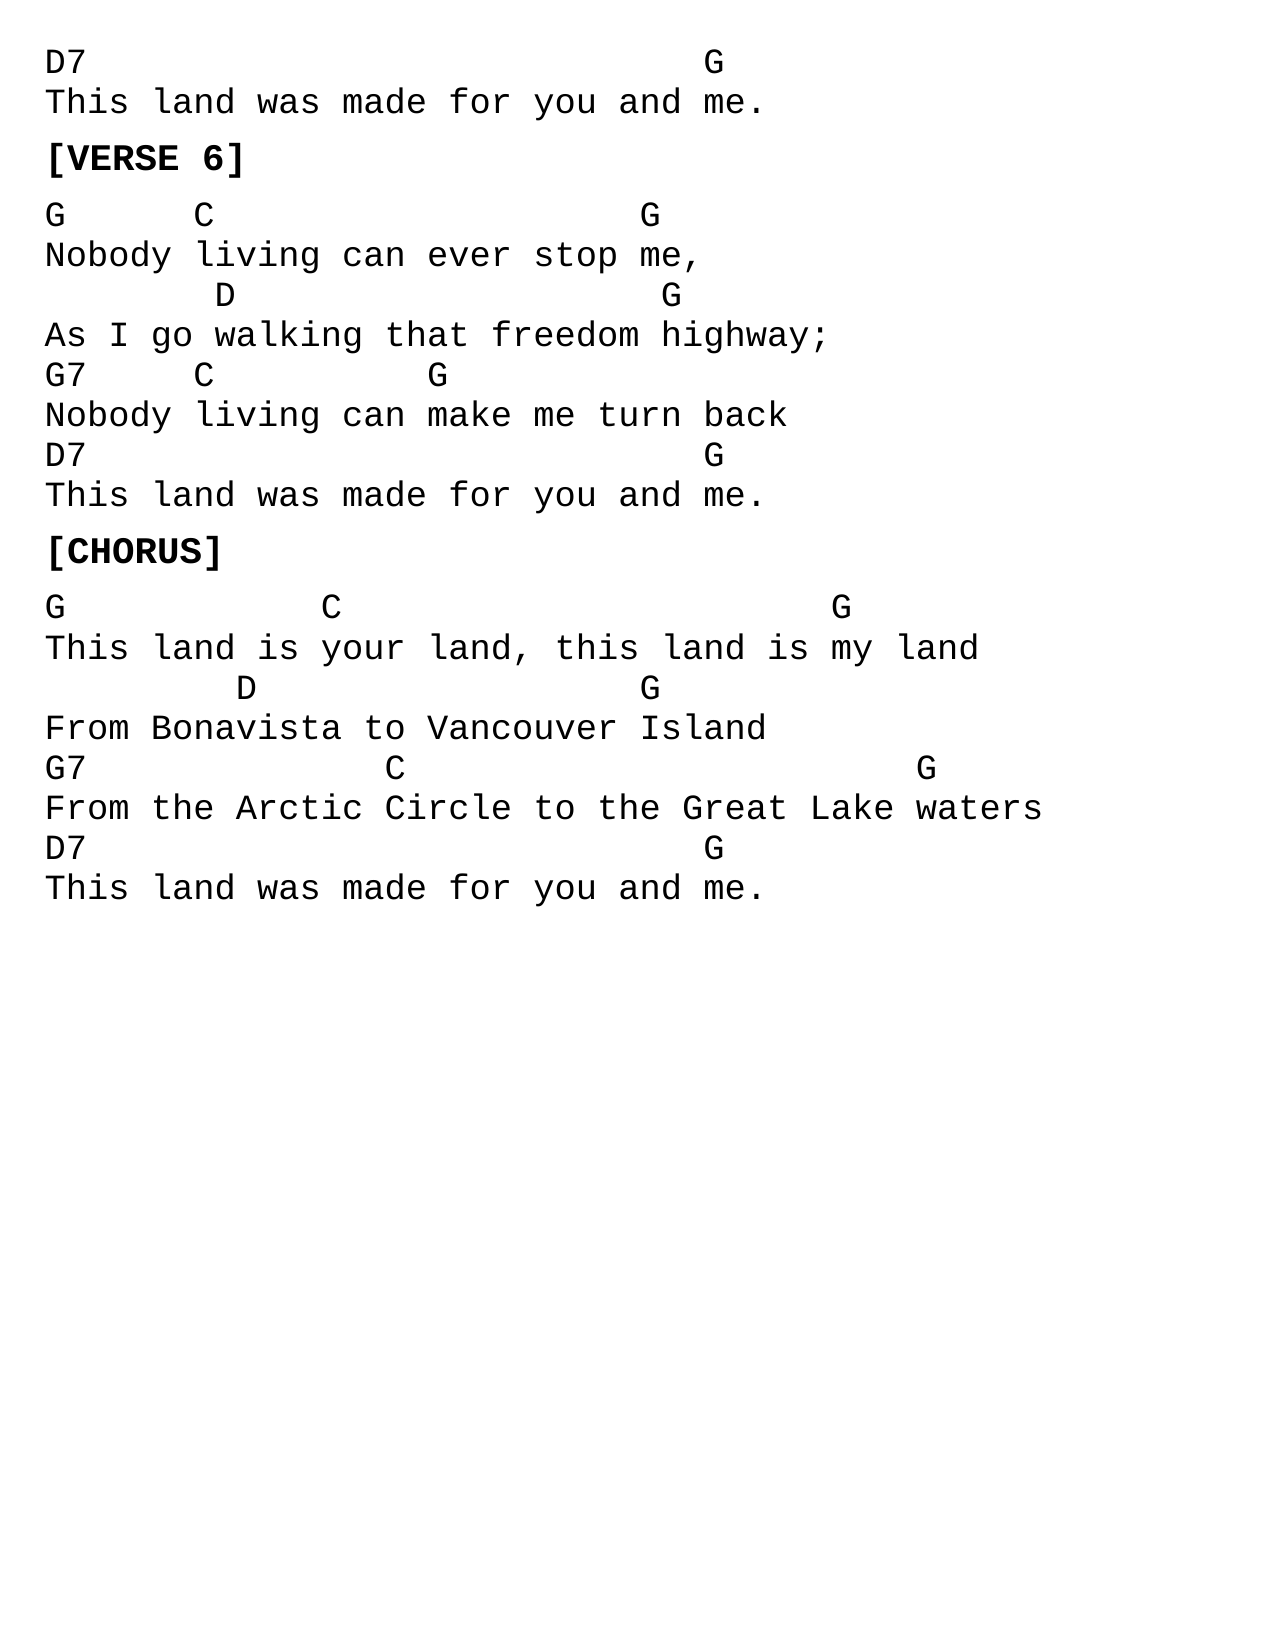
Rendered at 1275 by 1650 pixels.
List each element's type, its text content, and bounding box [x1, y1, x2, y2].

text This land is your land, this land is my land [44, 629, 1231, 670]
subtitle [VERSE 6] [44, 139, 1231, 182]
text This land was made for you and me. [44, 870, 1231, 910]
text G7 C G [44, 357, 1231, 397]
text As I go walking that freedom highway; [44, 317, 1231, 357]
text G7 C G [44, 750, 1231, 790]
text D7 G [44, 437, 1231, 477]
subtitle [CHORUS] [44, 532, 1231, 575]
text D G [44, 277, 1231, 317]
text D7 G [44, 44, 1231, 84]
text From the Arctic Circle to the Great Lake waters [44, 790, 1231, 830]
text This land was made for you and me. [44, 477, 1231, 517]
text D7 G [44, 830, 1231, 870]
text Nobody living can ever stop me, [44, 237, 1231, 277]
text This land was made for you and me. [44, 84, 1231, 124]
text D G [44, 670, 1231, 710]
text From Bonavista to Vancouver Island [44, 710, 1231, 750]
text G C G [44, 589, 1231, 629]
text G C G [44, 197, 1231, 237]
text Nobody living can make me turn back [44, 397, 1231, 437]
